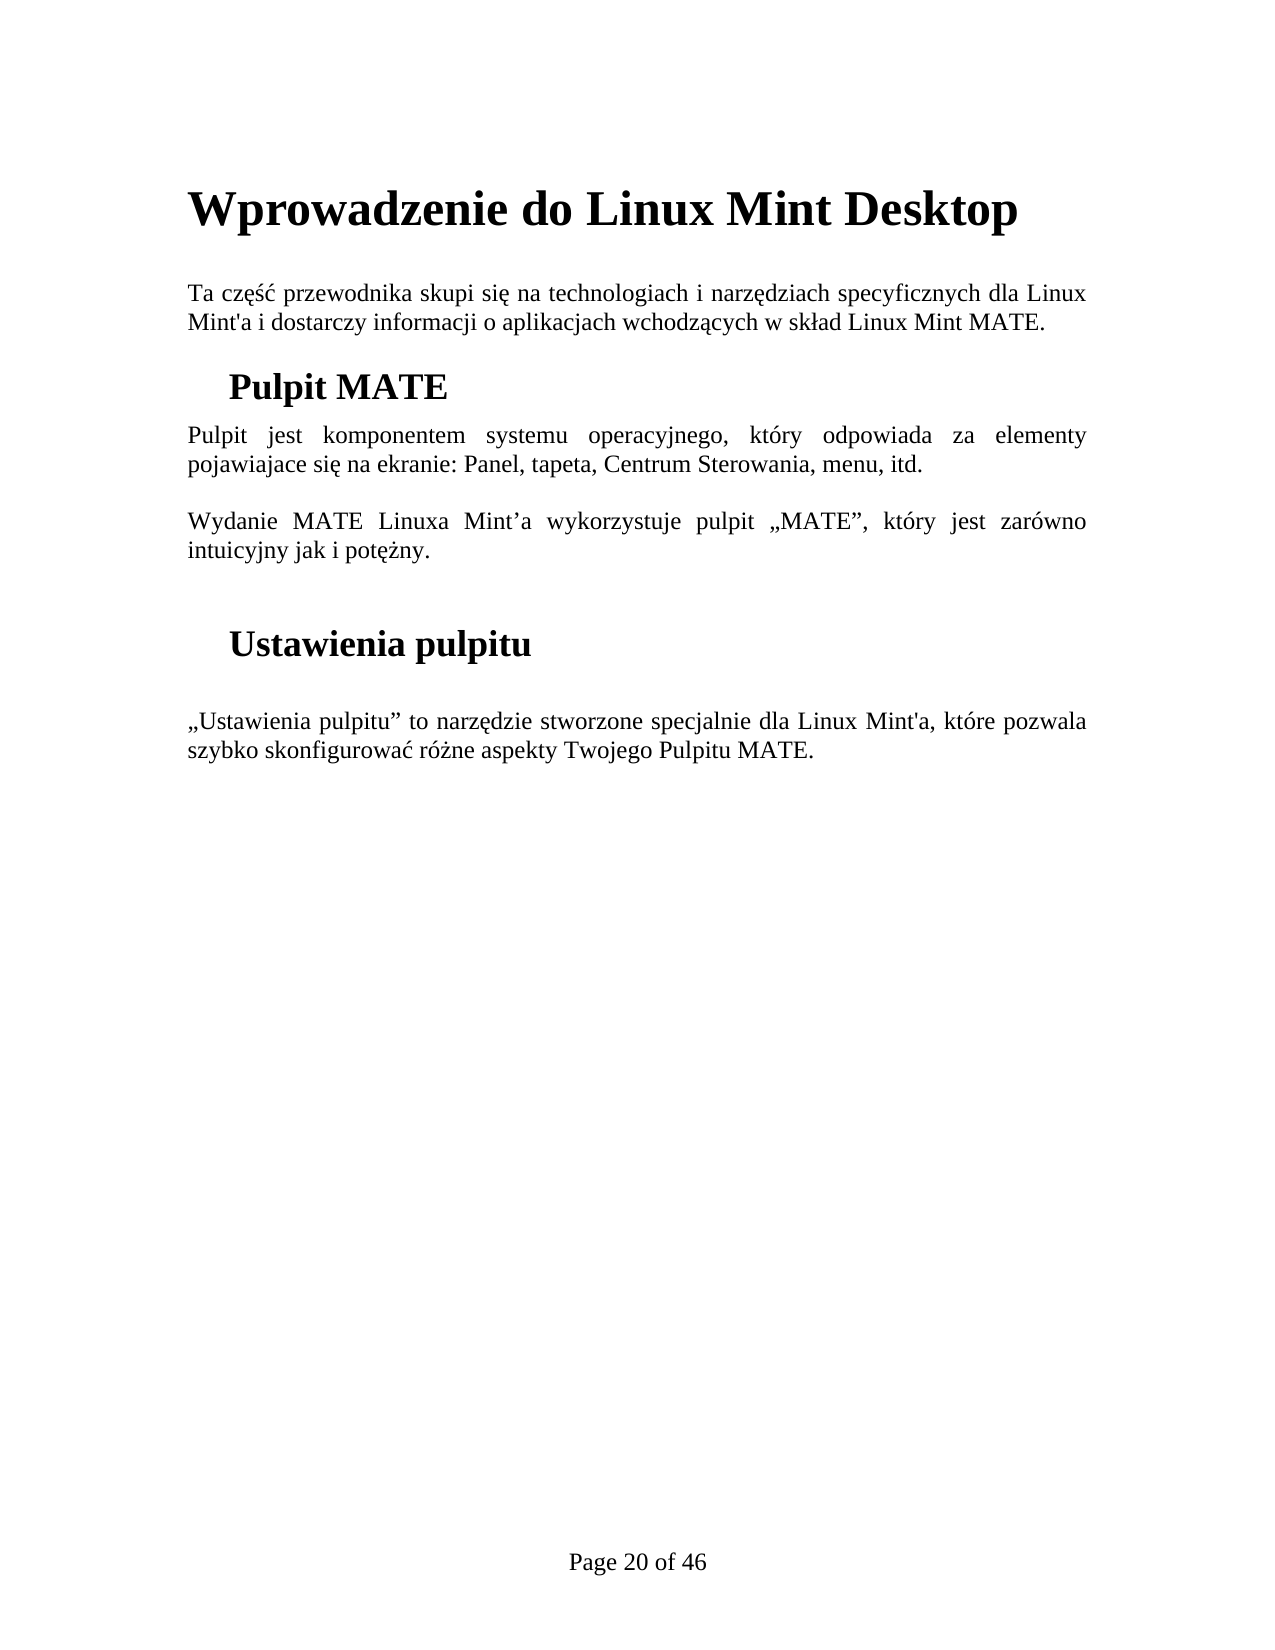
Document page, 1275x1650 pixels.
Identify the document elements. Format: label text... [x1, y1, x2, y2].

text Ta część przewodnika skupi się na technologiach i narzędziach specyficznych dla Linux Mint'a i dostarczy informacji o aplikacjach wchodzących w skład Linux Mint MATE. [187, 278, 1087, 335]
text „Ustawienia pulpitu” to narzędzie stworzone specjalnie dla Linux Mint'a, które pozwala szybko skonfigurować różne aspekty Twojego Pulpitu MATE. [187, 706, 1087, 763]
text Wydanie MATE Linuxa Mint’a wykorzystuje pulpit „MATE”, który jest zarówno intuicyjny jak i potężny. [187, 506, 1087, 564]
text Pulpit jest komponentem systemu operacyjnego, który odpowiada za elementy pojawiajace się na ekranie: Panel, tapeta, Centrum Sterowania, menu, itd. [187, 420, 1087, 477]
subtitle Ustawienia pulpitu [187, 622, 1087, 665]
subtitle Pulpit MATE [187, 364, 1087, 408]
subtitle Wprowadzenie do Linux Mint Desktop [187, 179, 1087, 237]
